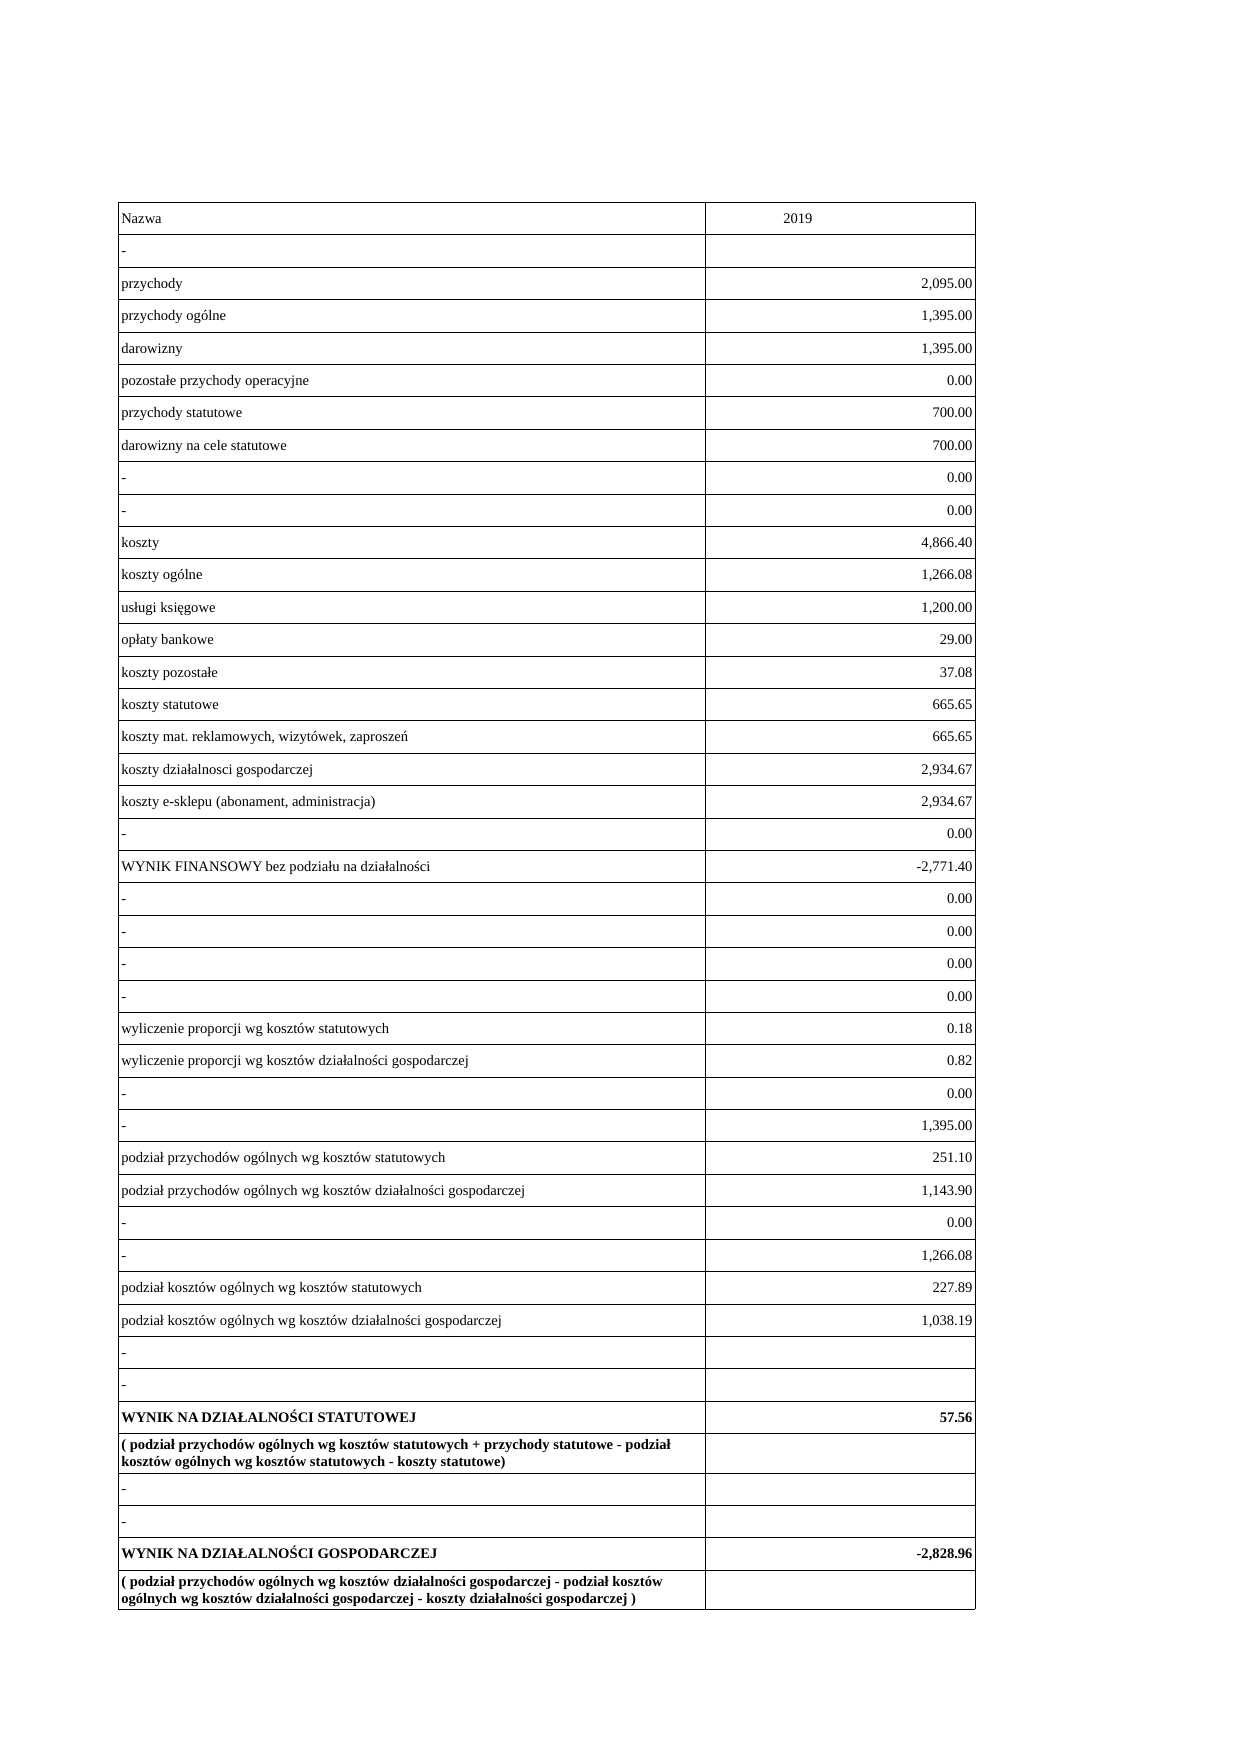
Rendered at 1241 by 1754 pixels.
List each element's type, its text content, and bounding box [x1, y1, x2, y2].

table_cell przychody [119, 268, 705, 299]
table_cell - [119, 495, 705, 526]
table_cell 2 934,67 [706, 786, 975, 817]
table_header 2019 [706, 203, 975, 234]
table_cell 665,65 [706, 689, 975, 720]
table_cell 665,65 [706, 721, 975, 753]
table_cell usługi księgowe [119, 592, 705, 623]
table_cell koszty działalnosci gospodarczej [119, 754, 705, 785]
table_cell podział kosztów ogólnych wg kosztów statutowych [119, 1272, 705, 1303]
table_cell 2 095,00 [706, 268, 975, 299]
table_cell 700,00 [706, 430, 975, 461]
table_cell - [119, 916, 705, 947]
table_cell podział przychodów ogólnych wg kosztów statutowych [119, 1142, 705, 1174]
table_cell 0,00 [706, 916, 975, 947]
table_header Nazwa [119, 203, 705, 234]
table_cell [706, 235, 975, 267]
table_cell 37,08 [706, 657, 975, 688]
table_cell [706, 1337, 975, 1368]
table_cell 1 200,00 [706, 592, 975, 623]
table_cell - [119, 1240, 705, 1271]
table_cell koszty ogólne [119, 559, 705, 591]
table_cell 0,00 [706, 1078, 975, 1109]
table_cell 0,00 [706, 883, 975, 915]
table_cell WYNIK FINANSOWY bez podziału na działalności [119, 851, 705, 882]
table_cell podział przychodów ogólnych wg kosztów działalności gospodarczej [119, 1175, 705, 1206]
table_cell - [119, 1207, 705, 1239]
table_cell 1 038,19 [706, 1305, 975, 1336]
table_cell 29,00 [706, 624, 975, 656]
table_cell -2 771,40 [706, 851, 975, 882]
table_cell WYNIK NA DZIAŁALNOŚCI STATUTOWEJ [119, 1402, 705, 1433]
table_cell - [119, 883, 705, 915]
table_cell 4 866,40 [706, 527, 975, 558]
table_cell 0,00 [706, 948, 975, 979]
table_cell ( podział przychodów ogólnych wg kosztów działalności gospodarczej - podział kosztów ogólnych wg kosztów działalności gospodarczej - koszty działalności gospodarczej ) [119, 1571, 705, 1609]
table_cell 0,00 [706, 1207, 975, 1239]
table_cell koszty pozostałe [119, 657, 705, 688]
table_cell [706, 1506, 975, 1537]
table_cell - [119, 1506, 705, 1537]
table_cell WYNIK NA DZIAŁALNOŚCI GOSPODARCZEJ [119, 1538, 705, 1570]
table_cell ( podział przychodów ogólnych wg kosztów statutowych + przychody statutowe - podział kosztów ogólnych wg kosztów statutowych - koszty statutowe) [119, 1434, 705, 1472]
table_cell - [119, 948, 705, 979]
table_cell 1 395,00 [706, 333, 975, 364]
table_cell opłaty bankowe [119, 624, 705, 656]
table_cell - [119, 981, 705, 1012]
table_cell -2 828,96 [706, 1538, 975, 1570]
table_cell - [119, 462, 705, 493]
table_cell 700,00 [706, 397, 975, 429]
table_cell 1 143,90 [706, 1175, 975, 1206]
table_cell - [119, 1110, 705, 1141]
table_cell koszty [119, 527, 705, 558]
table_cell 0,00 [706, 495, 975, 526]
table_cell - [119, 1337, 705, 1368]
table_cell darowizny [119, 333, 705, 364]
table_cell 57,56 [706, 1402, 975, 1433]
table_cell - [119, 235, 705, 267]
table_cell [706, 1474, 975, 1505]
table_cell 0,82 [706, 1045, 975, 1077]
table_cell 0,00 [706, 462, 975, 493]
table_cell - [119, 1369, 705, 1401]
table_cell 0,18 [706, 1013, 975, 1044]
table_cell 0,00 [706, 819, 975, 850]
table_cell - [119, 1078, 705, 1109]
table_cell przychody ogólne [119, 300, 705, 332]
table_cell podział kosztów ogólnych wg kosztów działalności gospodarczej [119, 1305, 705, 1336]
table_cell 1 395,00 [706, 1110, 975, 1141]
table_cell 1 395,00 [706, 300, 975, 332]
table_cell 251,10 [706, 1142, 975, 1174]
table_cell 1 266,08 [706, 1240, 975, 1271]
table_cell 0,00 [706, 981, 975, 1012]
table_cell - [119, 819, 705, 850]
table_cell koszty mat. reklamowych, wizytówek, zaproszeń [119, 721, 705, 753]
table_cell pozostałe przychody operacyjne [119, 365, 705, 396]
table_cell koszty e-sklepu (abonament, administracja) [119, 786, 705, 817]
table_cell 1 266,08 [706, 559, 975, 591]
table_cell 2 934,67 [706, 754, 975, 785]
table_cell 227,89 [706, 1272, 975, 1303]
table_cell [706, 1434, 975, 1472]
table_cell 0,00 [706, 365, 975, 396]
table_cell [706, 1571, 975, 1609]
table_cell [706, 1369, 975, 1401]
table_cell wyliczenie proporcji wg kosztów statutowych [119, 1013, 705, 1044]
table_cell - [119, 1474, 705, 1505]
table_cell koszty statutowe [119, 689, 705, 720]
table_cell przychody statutowe [119, 397, 705, 429]
table_cell darowizny na cele statutowe [119, 430, 705, 461]
table_cell wyliczenie proporcji wg kosztów działalności gospodarczej [119, 1045, 705, 1077]
